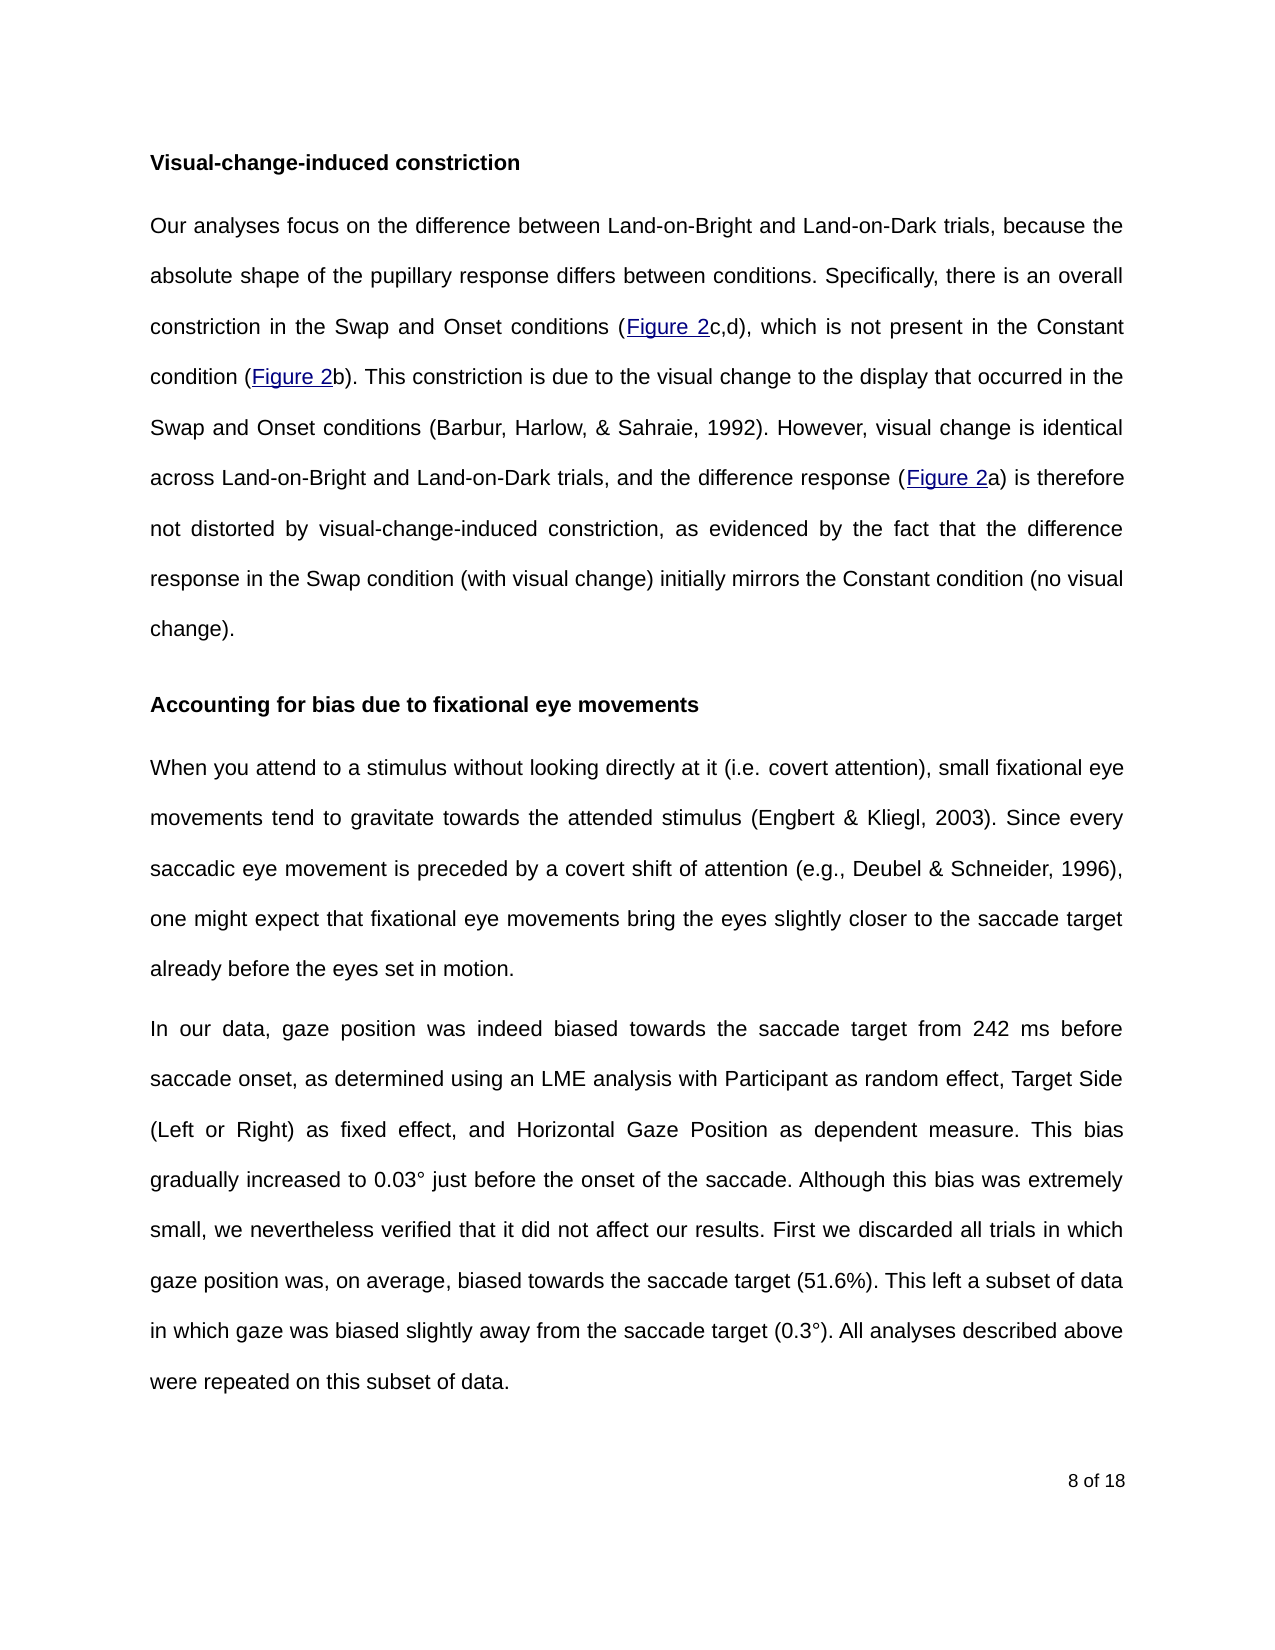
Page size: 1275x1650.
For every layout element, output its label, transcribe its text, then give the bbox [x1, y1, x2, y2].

subtitle Visual-change-induced constriction [150, 150, 1125, 175]
subtitle Accounting for bias due to fixational eye movements [150, 692, 1125, 717]
text In our data, gaze position was indeed biased towards the saccade target from 242 ms before saccade onset, as determined using an LME analysis with Participant as random effect, Target Side (Left or Right) as fixed effect, and Horizontal Gaze Position as dependent measure. This bias gradually increased to 0.03° just before the onset of the saccade. Although this bias was extremely small, we nevertheless verified that it did not affect our results. First we discarded all trials in which gaze position was, on average, biased towards the saccade target (51.6%). This left a subset of data in which gaze was biased slightly away from the saccade target (0.3°). All analyses described above were repeated on this subset of data. [150, 1016, 1125, 1394]
text When you attend to a stimulus without looking directly at it (i.e. covert attention), small fixational eye movements tend to gravitate towards the attended stimulus (Engbert & Kliegl, 2003). Since every saccadic eye movement is preceded by a covert shift of attention (e.g., Deubel & Schneider, 1996), one might expect that fixational eye movements bring the eyes slightly closer to the saccade target already before the eyes set in motion. [150, 754, 1125, 981]
text Our analyses focus on the difference between Land-on-Bright and Land-on-Dark trials, because the absolute shape of the pupillary response differs between conditions. Specifically, there is an overall constriction in the Swap and Onset conditions (Figure 2c,d), which is not present in the Constant condition (Figure 2b). This constriction is due to the visual change to the display that occurred in the Swap and Onset conditions (Barbur, Harlow, & Sahraie, 1992). However, visual change is identical across Land-on-Bright and Land-on-Dark trials, and the difference response (Figure 2a) is therefore not distorted by visual-change-induced constriction, as evidenced by the fact that the difference response in the Swap condition (with visual change) initially mirrors the Constant condition (no visual change). [150, 213, 1125, 641]
